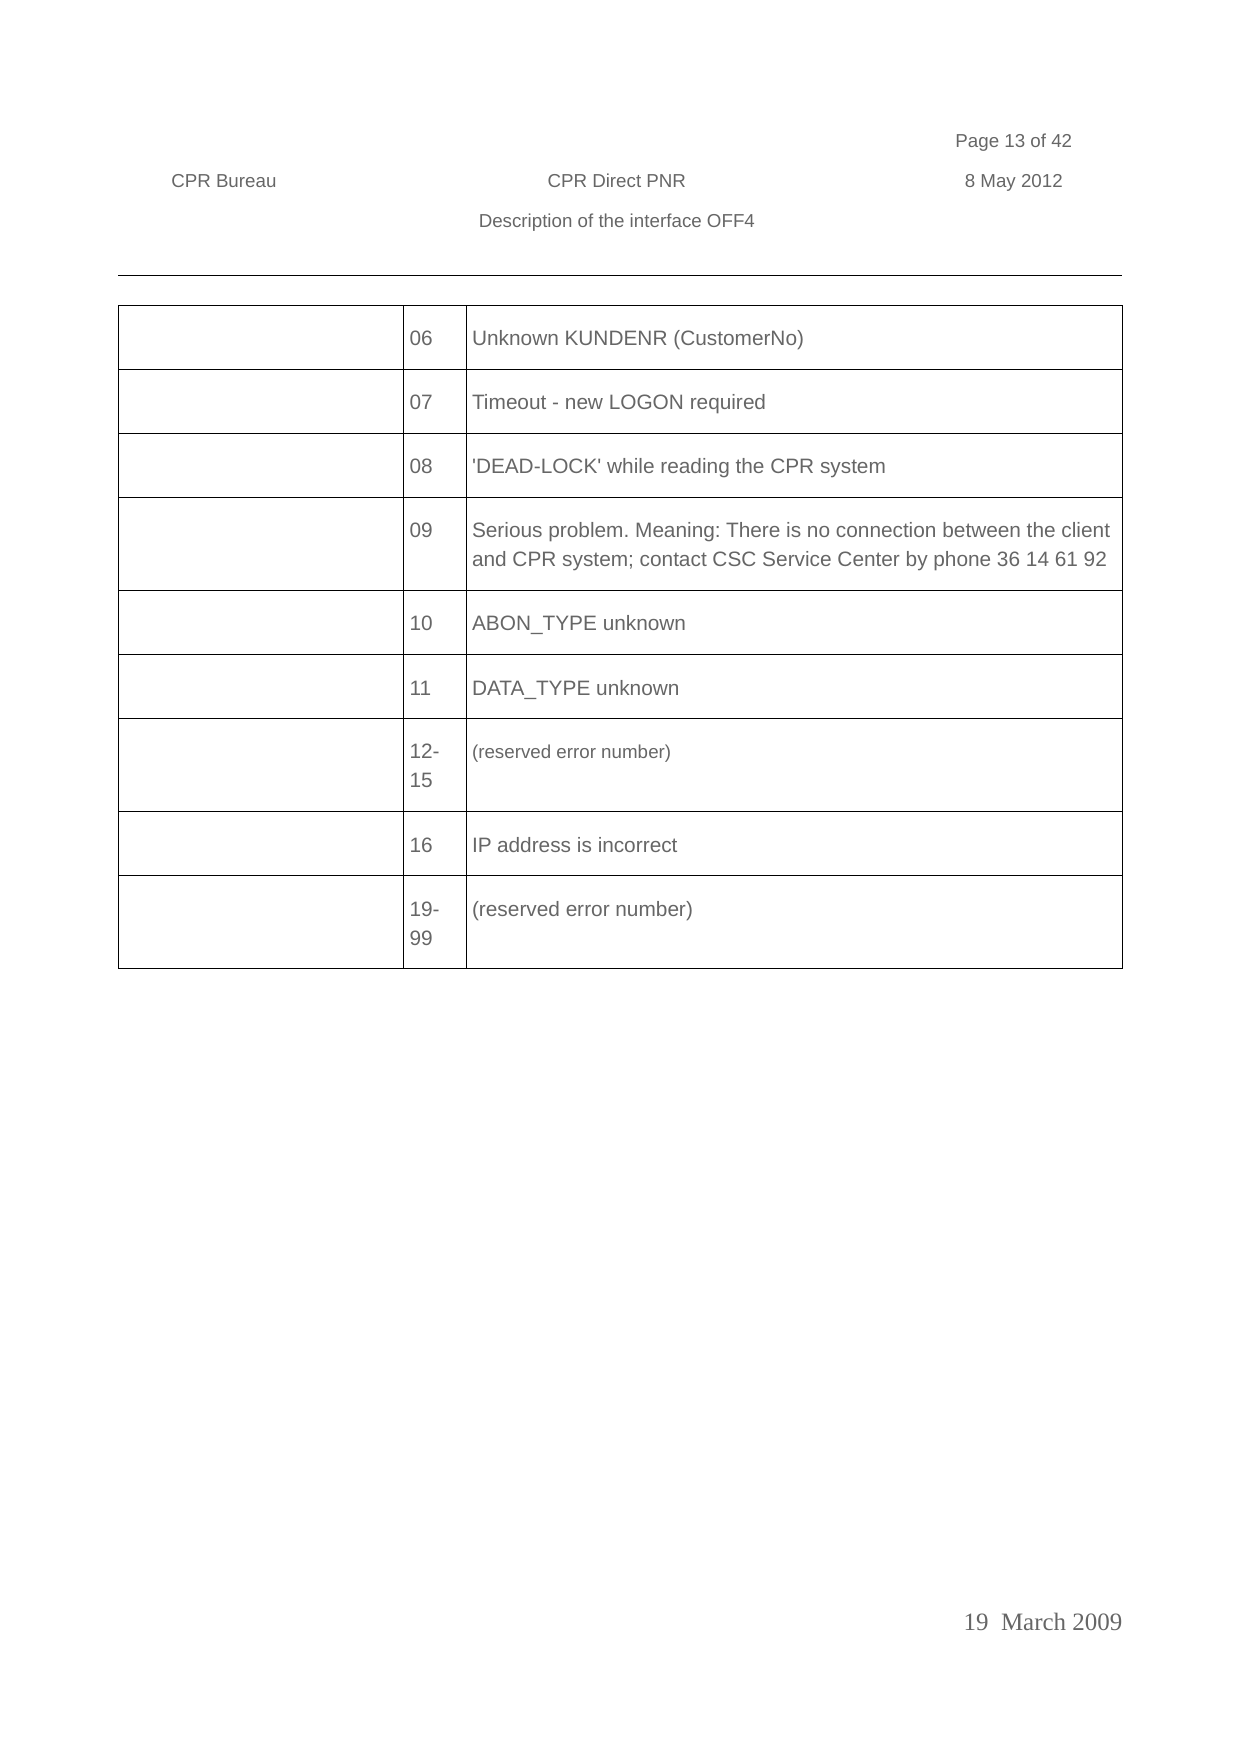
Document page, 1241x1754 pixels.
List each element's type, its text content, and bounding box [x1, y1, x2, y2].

table_cell [119, 434, 403, 497]
table_cell (reserved error number) [467, 719, 1122, 811]
table_cell Unknown KUNDENR (CustomerNo) [467, 306, 1122, 369]
table_cell 06 [404, 306, 466, 369]
table_cell 08 [404, 434, 466, 497]
table_cell 11 [404, 655, 466, 718]
table_cell 10 [404, 591, 466, 654]
table_cell DATA_TYPE unknown [467, 655, 1122, 718]
table_cell [119, 591, 403, 654]
table_cell [119, 719, 403, 811]
table_cell 'DEAD-LOCK' while reading the CPR system [467, 434, 1122, 497]
table_cell 09 [404, 498, 466, 590]
table_cell ABON_TYPE unknown [467, 591, 1122, 654]
table_cell [119, 655, 403, 718]
table_cell Serious problem. Meaning: There is no connection between the client and CPR system; contact CSC Service Center by phone 36 14 61 92 [467, 498, 1122, 590]
table_cell IP address is incorrect [467, 812, 1122, 875]
table_cell 07 [404, 370, 466, 433]
table_cell 19-99 [404, 876, 466, 968]
table_cell [119, 306, 403, 369]
table_cell [119, 812, 403, 875]
table_cell [119, 876, 403, 968]
table_cell [119, 498, 403, 590]
table_cell Timeout - new LOGON required [467, 370, 1122, 433]
table_cell (reserved error number) [467, 876, 1122, 968]
table_cell 12-15 [404, 719, 466, 811]
table_cell 16 [404, 812, 466, 875]
table_cell [119, 370, 403, 433]
